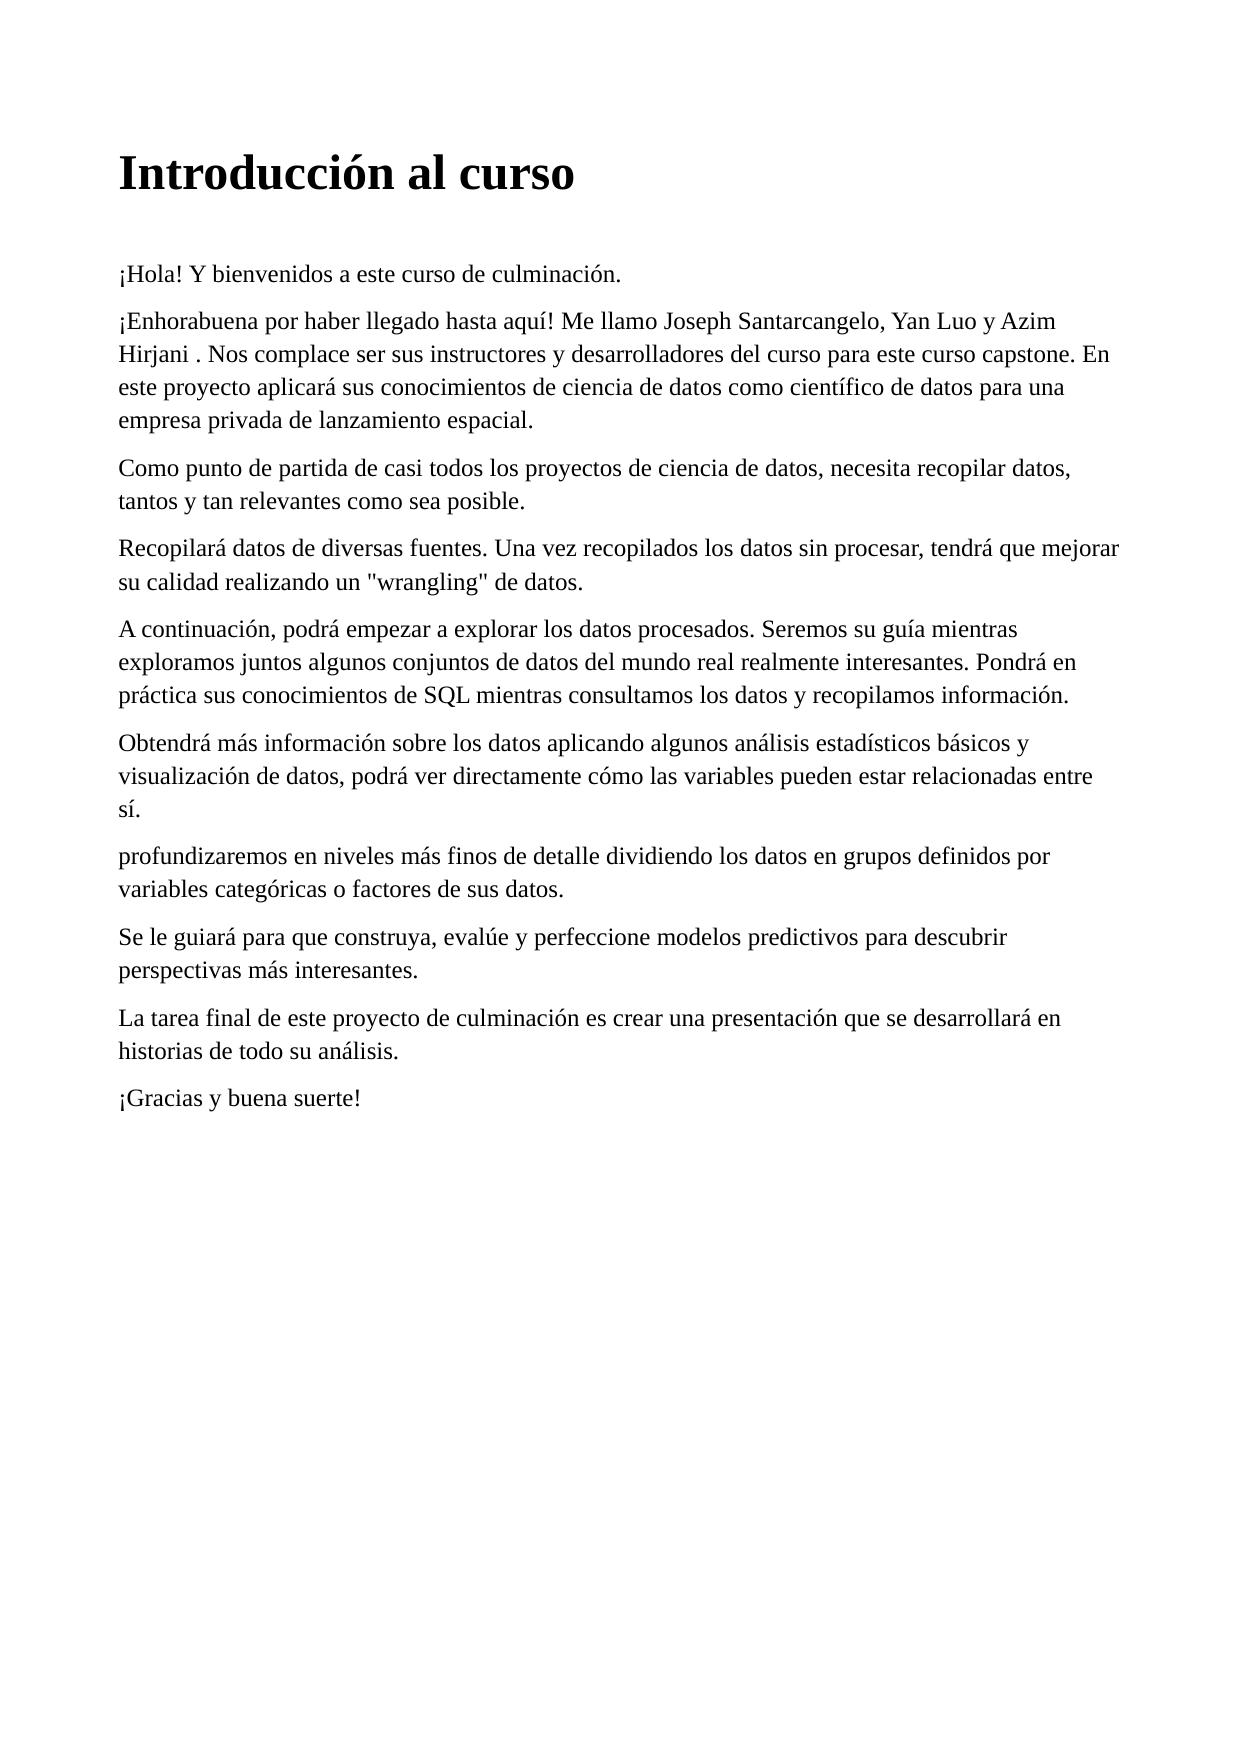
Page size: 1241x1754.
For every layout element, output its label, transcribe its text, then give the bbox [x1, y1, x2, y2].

text ¡Hola! Y bienvenidos a este curso de culminación. [118, 259, 1122, 287]
text ¡Gracias y buena suerte! [118, 1083, 1122, 1112]
text La tarea final de este proyecto de culminación es crear una presentación que se desarrollará en historias de todo su análisis. [118, 1003, 1122, 1064]
text Se le guiará para que construya, evalúe y perfeccione modelos predictivos para descubrir perspectivas más interesantes. [118, 922, 1122, 984]
text Recopilará datos de diversas fuentes. Una vez recopilados los datos sin procesar, tendrá que mejorar su calidad realizando un "wrangling" de datos. [118, 533, 1122, 595]
text Como punto de partida de casi todos los proyectos de ciencia de datos, necesita recopilar datos, tantos y tan relevantes como sea posible. [118, 453, 1122, 515]
text profundizaremos en niveles más finos de detalle dividiendo los datos en grupos definidos por variables categóricas o factores de sus datos. [118, 841, 1122, 903]
text Obtendrá más información sobre los datos aplicando algunos análisis estadísticos básicos y visualización de datos, podrá ver directamente cómo las variables pueden estar relacionadas entre sí. [118, 728, 1122, 823]
text ¡Enhorabuena por haber llegado hasta aquí! Me llamo Joseph Santarcangelo, Yan Luo y Azim Hirjani . Nos complace ser sus instructores y desarrolladores del curso para este curso capstone. En este proyecto aplicará sus conocimientos de ciencia de datos como científico de datos para una empresa privada de lanzamiento espacial. [118, 306, 1122, 434]
subtitle Introducción al curso [118, 143, 1122, 201]
text A continuación, podrá empezar a explorar los datos procesados. Seremos su guía mientras exploramos juntos algunos conjuntos de datos del mundo real realmente interesantes. Pondrá en práctica sus conocimientos de SQL mientras consultamos los datos y recopilamos información. [118, 614, 1122, 709]
